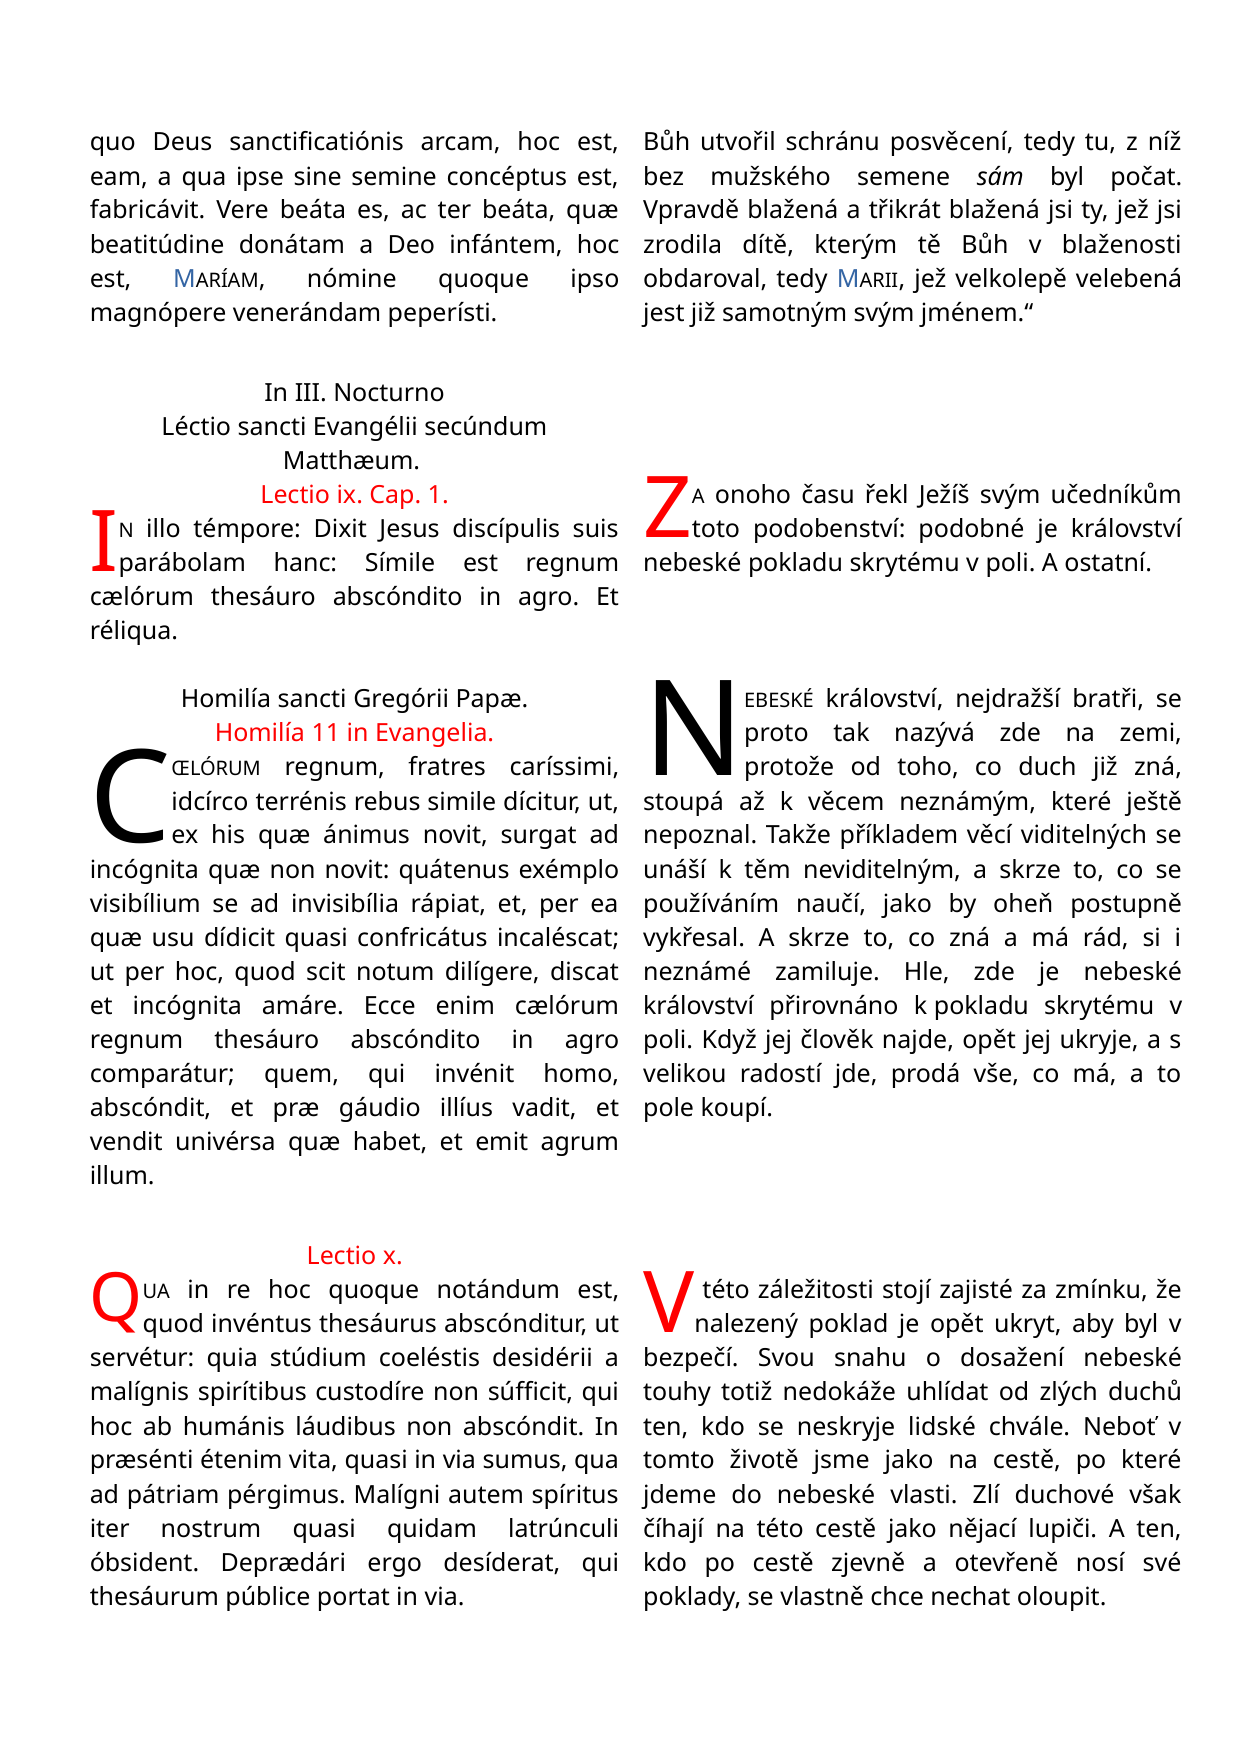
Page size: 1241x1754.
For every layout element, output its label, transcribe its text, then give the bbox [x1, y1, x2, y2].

table_cell V této záležitosti stojí zajisté za zmínku, že nalezený poklad je opět ukryt, aby byl v bezpečí. Svou snahu o dosažení nebeské touhy totiž nedokáže uhlídat od zlých duchů ten, kdo se neskryje lidské chvále. Neboť v tomto životě jsme jako na cestě, po které jdeme do nebeské vlasti. Zlí duchové však číhají na této cestě jako nějací lupiči. A ten, kdo po cestě zjevně a otevřeně nosí své poklady, se vlastně chce nechat oloupit. [631, 1232, 1194, 1618]
table_cell quo Deus sanctificatiónis arcam, hoc est, eam, a qua ipse sine semine concéptus est, fabricávit. Vere beáta es, ac ter beáta, quæ beatitúdine donátam a Deo infántem, hoc est, Maríam, nómine quoque ipso magnópere venerándam peperísti. [78, 118, 631, 368]
table_cell Bůh utvořil schránu posvěcení, tedy tu, z níž bez mužského semene sám byl počat. Vpravdě blažená a třikrát blažená jsi ty, jež jsi zrodila dítě, kterým tě Bůh v blaženosti obdaroval, tedy Marii, jež velkolepě velebená jest již samotným svým jménem.“ [631, 118, 1194, 368]
table_cell Za onoho času řekl Ježíš svým učedníkům toto podobenství: podobné je království nebeské pokladu skrytému v poli. A ostatní. Nebeské království, nejdražší bratři, se proto tak nazývá zde na zemi, protože od toho, co duch již zná, stoupá až k věcem neznámým, které ještě nepoznal. Takže příkladem věcí viditelných se unáší k těm neviditelným, a skrze to, co se používáním naučí, jako by oheň postupně vykřesal. A skrze to, co zná a má rád, si i neznámé zamiluje. Hle, zde je nebeské království přirovnáno k pokladu skrytému v poli. Když jej člověk najde, opět jej ukryje, a s velikou radostí jde, prodá vše, co má, a to pole koupí. [631, 369, 1194, 1232]
table_cell Lectio x. Qua in re hoc quoque notándum est, quod invéntus thesáurus abscónditur, ut servétur: quia stúdium coeléstis desidérii a malígnis spirítibus custodíre non súfficit, qui hoc ab humánis láudibus non abscóndit. In præsénti étenim vita, quasi in via sumus, qua ad pátriam pérgimus. Malígni autem spíritus iter nostrum quasi quidam latrúnculi óbsident. Deprædári ergo desíderat, qui thesáurum públice portat in via. [78, 1232, 631, 1618]
table_cell In III. Nocturno Léctio sancti Evangélii secúndum Matthæum. Lectio ix. Cap. 1. In illo témpore: Dixit Jesus discípulis suis parábolam hanc: Símile est regnum cælórum thesáuro abscóndito in agro. Et réliqua. Homilía sancti Gregórii Papæ. Homilía 11 in Evangelia. Cœlórum regnum, fratres caríssimi, idcírco terrénis rebus simile dícitur, ut, ex his quæ ánimus novit, surgat ad incógnita quæ non novit: quátenus exémplo visibílium se ad invisibília rápiat, et, per ea quæ usu dídicit quasi confricátus incaléscat; ut per hoc, quod scit notum dilígere, discat et incógnita amáre. Ecce enim cælórum regnum thesáuro abscóndito in agro comparátur; quem, qui invénit homo, abscóndit, et præ gáudio illíus vadit, et vendit univérsa quæ habet, et emit agrum illum. [78, 369, 631, 1232]
